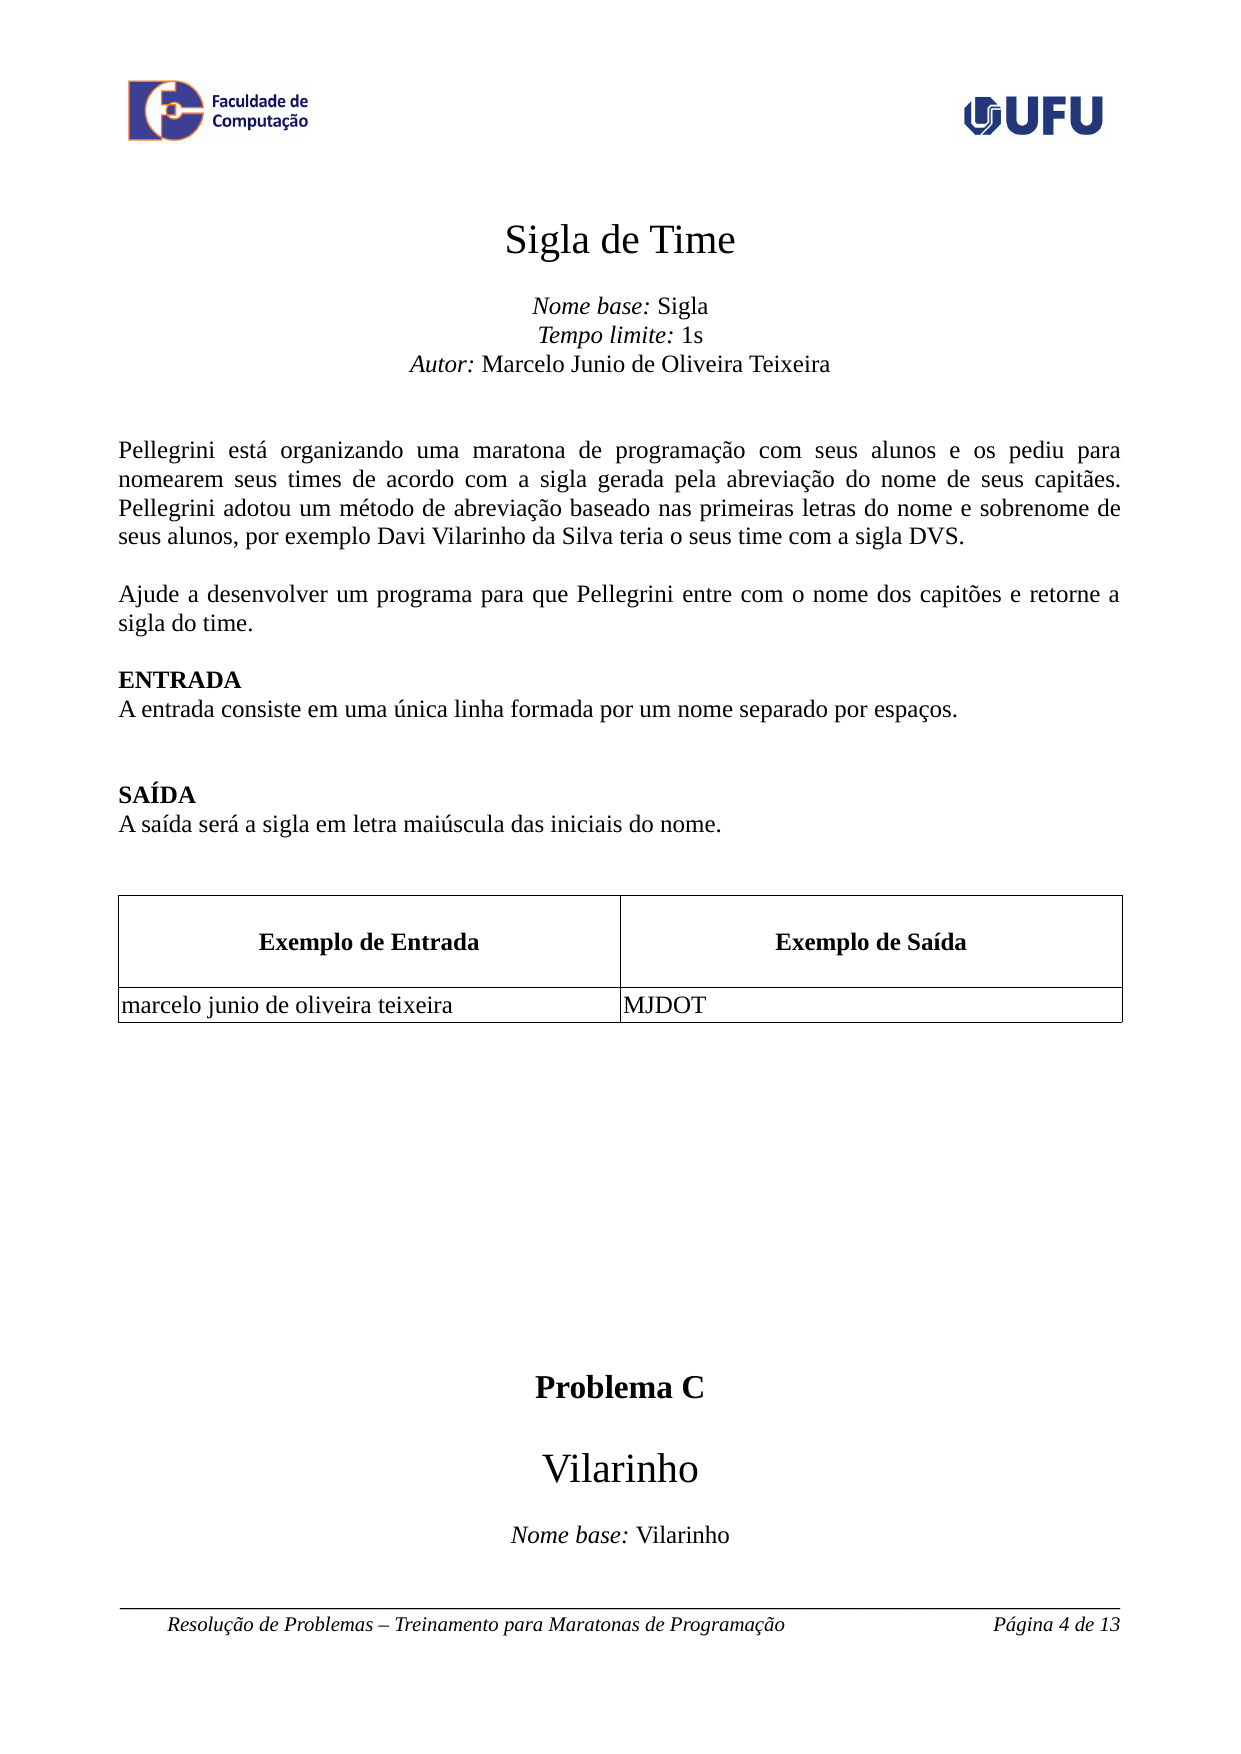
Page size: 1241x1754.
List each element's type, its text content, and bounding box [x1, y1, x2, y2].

picture [950, 90, 1113, 141]
picture [126, 79, 310, 142]
text A saída será a sigla em letra maiúscula das iniciais do nome. [118, 809, 1122, 838]
text Sigla de Time [118, 215, 1122, 263]
text Autor: Marcelo Junio de Oliveira Teixeira [118, 349, 1122, 378]
text Ajude a desenvolver um programa para que Pellegrini entre com o nome dos capitões e retorne a sigla do time. [118, 579, 1122, 636]
text ENTRADA [118, 665, 1122, 694]
text Vilarinho [118, 1444, 1122, 1492]
table_cell marcelo junio de oliveira teixeira [119, 988, 620, 1022]
table_header Exemplo de Saída [621, 896, 1122, 987]
text Tempo limite: 1s [118, 320, 1122, 349]
text Nome base: Vilarinho [118, 1520, 1122, 1549]
table_cell MJDOT [621, 988, 1122, 1022]
text A entrada consiste em uma única linha formada por um nome separado por espaços. [118, 694, 1122, 723]
text Nome base: Sigla [118, 291, 1122, 320]
text Problema C [118, 1367, 1122, 1405]
table_header Exemplo de Entrada [119, 896, 620, 987]
text Pellegrini está organizando uma maratona de programação com seus alunos e os pediu para nomearem seus times de acordo com a sigla gerada pela abreviação do nome de seus capitães. Pellegrini adotou um método de abreviação baseado nas primeiras letras do nome e sobrenome de seus alunos, por exemplo Davi Vilarinho da Silva teria o seus time com a sigla DVS. [118, 435, 1122, 550]
text SAÍDA [118, 780, 1122, 809]
